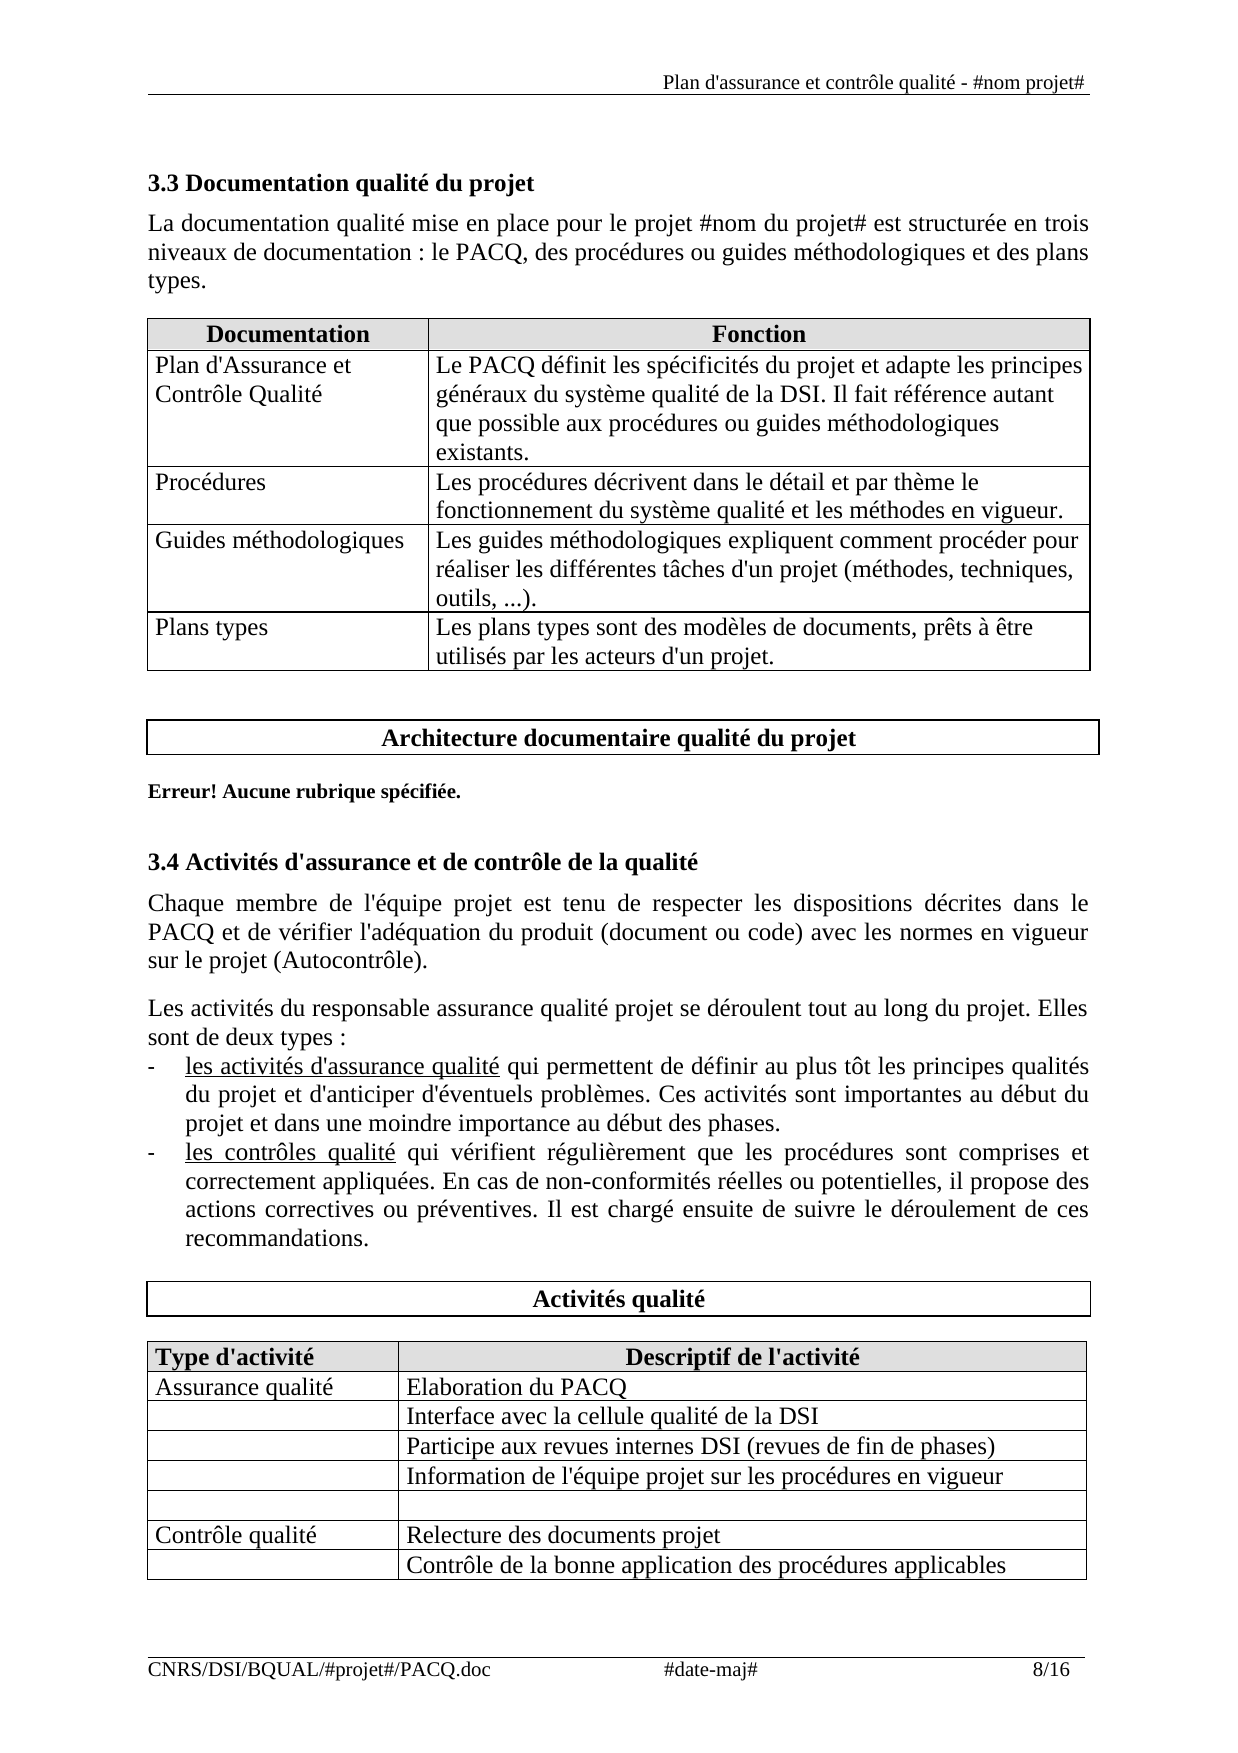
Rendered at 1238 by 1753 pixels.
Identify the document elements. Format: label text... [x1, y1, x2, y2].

table_cell Relecture des documents projet [399, 1521, 1086, 1549]
table_cell [148, 1431, 398, 1460]
table_cell Assurance qualité [148, 1372, 398, 1400]
text Activités qualité [148, 1282, 1090, 1315]
table_cell [148, 1401, 398, 1430]
table_cell Le PACQ définit les spécificités du projet et adapte les principes généraux du système qualité de la DSI. Il fait référence autant que possible aux procédures ou guides méthodologiques existants. [429, 351, 1089, 466]
text Les activités du responsable assurance qualité projet se déroulent tout au long du projet. Elles sont de deux types : [148, 993, 1090, 1051]
table_cell [148, 1491, 398, 1519]
list les activités d'assurance qualité qui permettent de définir au plus tôt les principes qualités du projet et d'anticiper d'éventuels problèmes. Ces activités sont importantes au début du projet et dans une moindre importance au début des phases. [148, 1051, 1090, 1137]
list les contrôles qualité qui vérifient régulièrement que les procédures sont comprises et correctement appliquées. En cas de non-conformités réelles ou potentielles, il propose des actions correctives ou préventives. Il est chargé ensuite de suivre le déroulement de ces recommandations. [148, 1137, 1090, 1252]
subtitle 3.3 Documentation qualité du projet [148, 173, 1090, 196]
table_cell Procédures [148, 467, 428, 524]
table_cell Information de l'équipe projet sur les procédures en vigueur [399, 1461, 1086, 1490]
table_cell Contrôle qualité [148, 1521, 398, 1549]
text Architecture documentaire qualité du projet [148, 721, 1098, 754]
table_cell [399, 1491, 1086, 1519]
text Chaque membre de l'équipe projet est tenu de respecter les dispositions décrites dans le PACQ et de vérifier l'adéquation du produit (document ou code) avec les normes en vigueur sur le projet (Autocontrôle). [148, 888, 1090, 974]
table_cell [148, 1550, 398, 1579]
text La documentation qualité mise en place pour le projet #nom du projet# est structurée en trois niveaux de documentation : le PACQ, des procédures ou guides méthodologiques et des plans types. [148, 208, 1090, 294]
table_header Documentation [148, 319, 428, 349]
table_cell Plans types [148, 613, 428, 670]
text Erreur! Aucune rubrique spécifiée. [148, 779, 1090, 803]
table_header Type d'activité [148, 1342, 398, 1371]
table_cell [148, 1461, 398, 1490]
table_cell Guides méthodologiques [148, 525, 428, 611]
table_cell Les plans types sont des modèles de documents, prêts à être utilisés par les acteurs d'un projet. [429, 613, 1089, 670]
table_cell Participe aux revues internes DSI (revues de fin de phases) [399, 1431, 1086, 1460]
table_cell Elaboration du PACQ [399, 1372, 1086, 1400]
table_cell Plan d'Assurance et Contrôle Qualité [148, 351, 428, 466]
table_header Descriptif de l'activité [399, 1342, 1086, 1371]
table_cell Interface avec la cellule qualité de la DSI [399, 1401, 1086, 1430]
table_cell Contrôle de la bonne application des procédures applicables [399, 1550, 1086, 1579]
subtitle 3.4 Activités d'assurance et de contrôle de la qualité [148, 852, 1090, 875]
table_cell Les procédures décrivent dans le détail et par thème le fonctionnement du système qualité et les méthodes en vigueur. [429, 467, 1089, 524]
table_header Fonction [429, 319, 1089, 349]
table_cell Les guides méthodologiques expliquent comment procéder pour réaliser les différentes tâches d'un projet (méthodes, techniques, outils, ...). [429, 525, 1089, 611]
